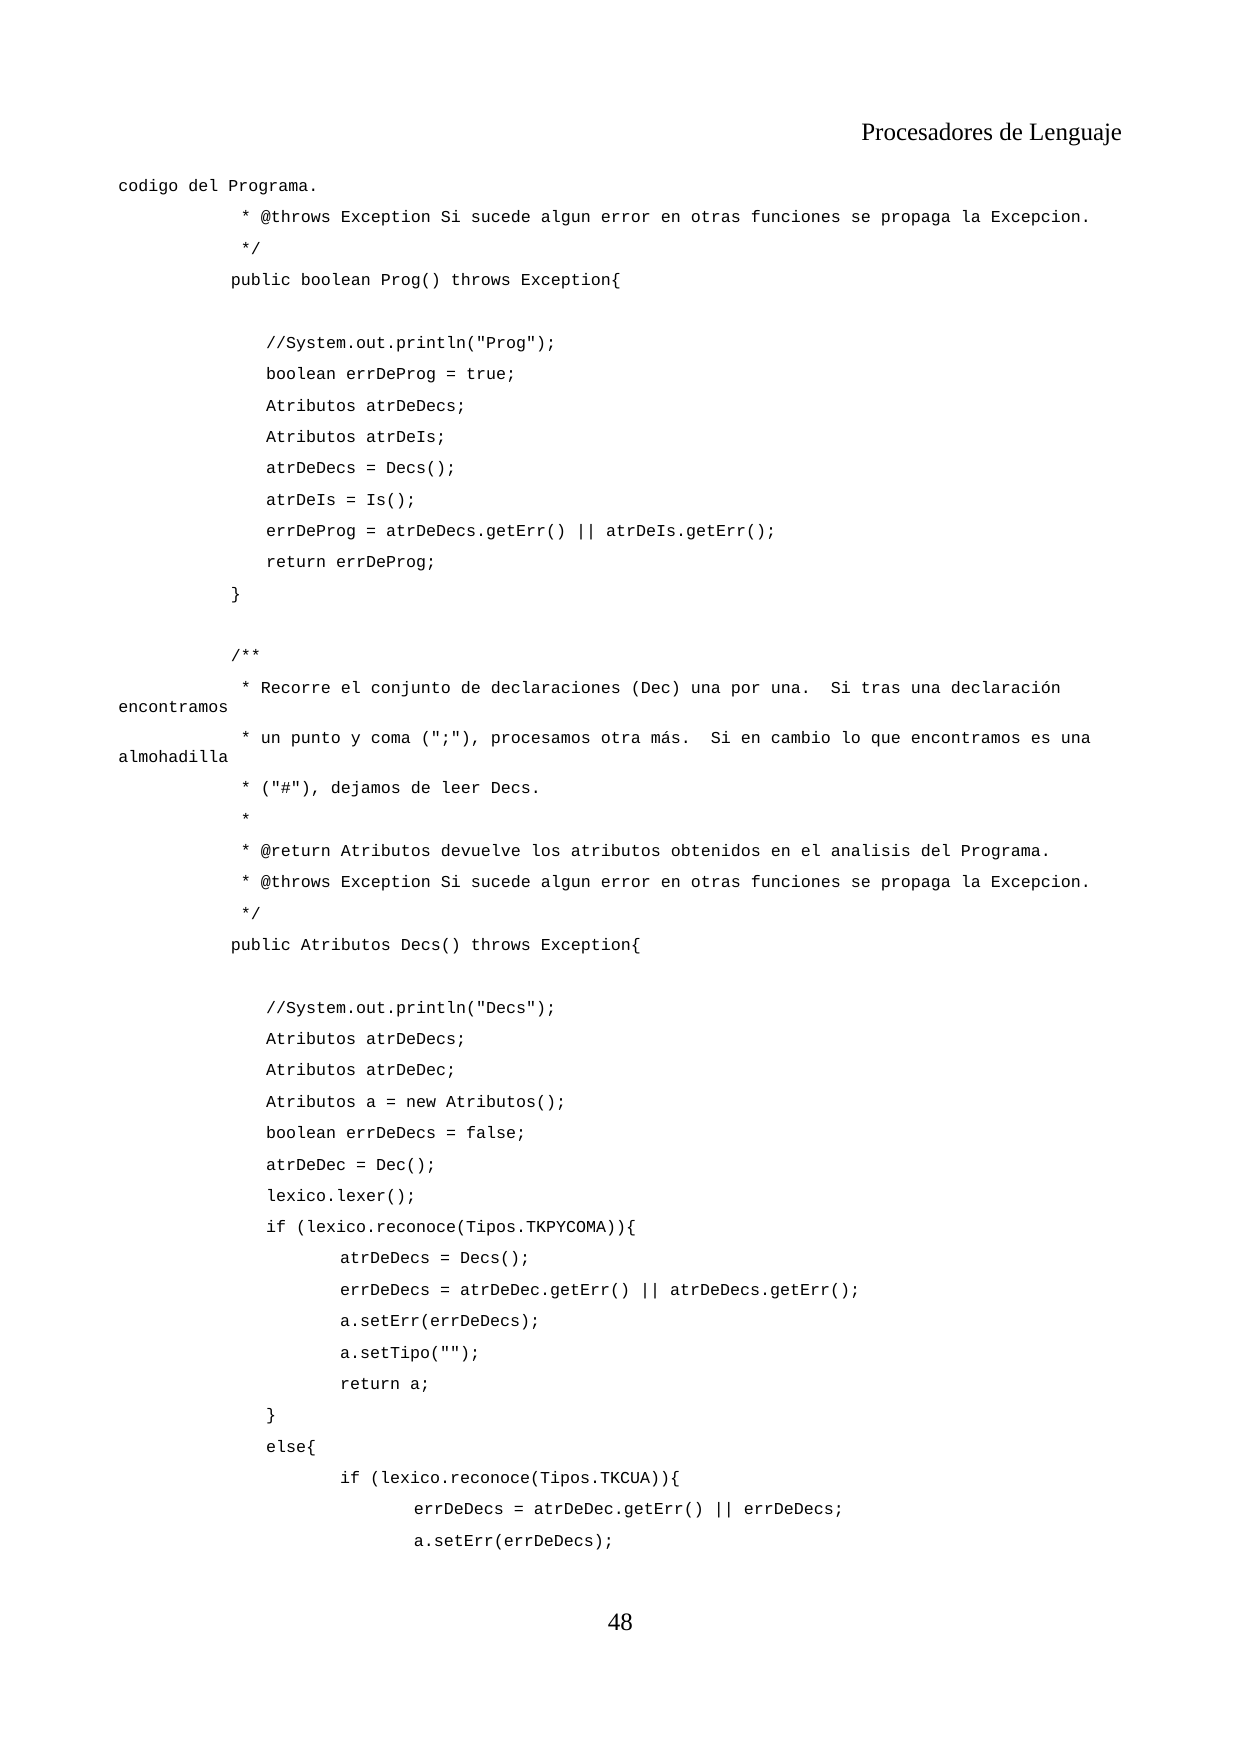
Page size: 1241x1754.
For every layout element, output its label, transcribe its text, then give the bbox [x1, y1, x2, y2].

text * un punto y coma (";"), procesamos otra más. Si en cambio lo que encontramos es una almohadilla [118, 729, 1122, 767]
text */ [118, 905, 1122, 924]
text /** [118, 648, 1122, 667]
text errDeDecs = atrDeDec.getErr() || errDeDecs; [118, 1501, 1122, 1520]
text //System.out.println("Prog"); [118, 334, 1122, 353]
text return errDeProg; [118, 554, 1122, 573]
text * ("#"), dejamos de leer Decs. [118, 780, 1122, 799]
text * @return Atributos devuelve los atributos obtenidos en el analisis del Programa. [118, 842, 1122, 861]
text Atributos a = new Atributos(); [118, 1093, 1122, 1112]
text //System.out.println("Decs"); [118, 999, 1122, 1018]
text boolean errDeDecs = false; [118, 1125, 1122, 1143]
text atrDeDec = Dec(); [118, 1156, 1122, 1175]
text a.setTipo(""); [118, 1344, 1122, 1363]
text return a; [118, 1376, 1122, 1394]
text boolean errDeProg = true; [118, 366, 1122, 385]
text public boolean Prog() throws Exception{ [118, 272, 1122, 291]
text * @throws Exception Si sucede algun error en otras funciones se propaga la Excepcion. [118, 209, 1122, 228]
text Atributos atrDeDecs; [118, 397, 1122, 416]
text Atributos atrDeDec; [118, 1062, 1122, 1081]
text * @throws Exception Si sucede algun error en otras funciones se propaga la Excepcion. [118, 874, 1122, 893]
text lexico.lexer(); [118, 1187, 1122, 1206]
text errDeProg = atrDeDecs.getErr() || atrDeIs.getErr(); [118, 523, 1122, 541]
text Atributos atrDeDecs; [118, 1031, 1122, 1049]
text Atributos atrDeIs; [118, 428, 1122, 447]
text atrDeDecs = Decs(); [118, 1250, 1122, 1269]
text */ [118, 240, 1122, 259]
text atrDeIs = Is(); [118, 491, 1122, 510]
text * Recorre el conjunto de declaraciones (Dec) una por una. Si tras una declaración encontramos [118, 679, 1122, 717]
text if (lexico.reconoce(Tipos.TKPYCOMA)){ [118, 1219, 1122, 1238]
text public Atributos Decs() throws Exception{ [118, 937, 1122, 955]
text * [118, 811, 1122, 830]
text a.setErr(errDeDecs); [118, 1532, 1122, 1551]
text } [118, 1407, 1122, 1426]
text a.setErr(errDeDecs); [118, 1313, 1122, 1332]
text else{ [118, 1438, 1122, 1457]
text codigo del Programa. [118, 178, 1122, 197]
text errDeDecs = atrDeDec.getErr() || atrDeDecs.getErr(); [118, 1281, 1122, 1300]
text } [118, 585, 1122, 604]
text if (lexico.reconoce(Tipos.TKCUA)){ [118, 1469, 1122, 1488]
text atrDeDecs = Decs(); [118, 460, 1122, 479]
